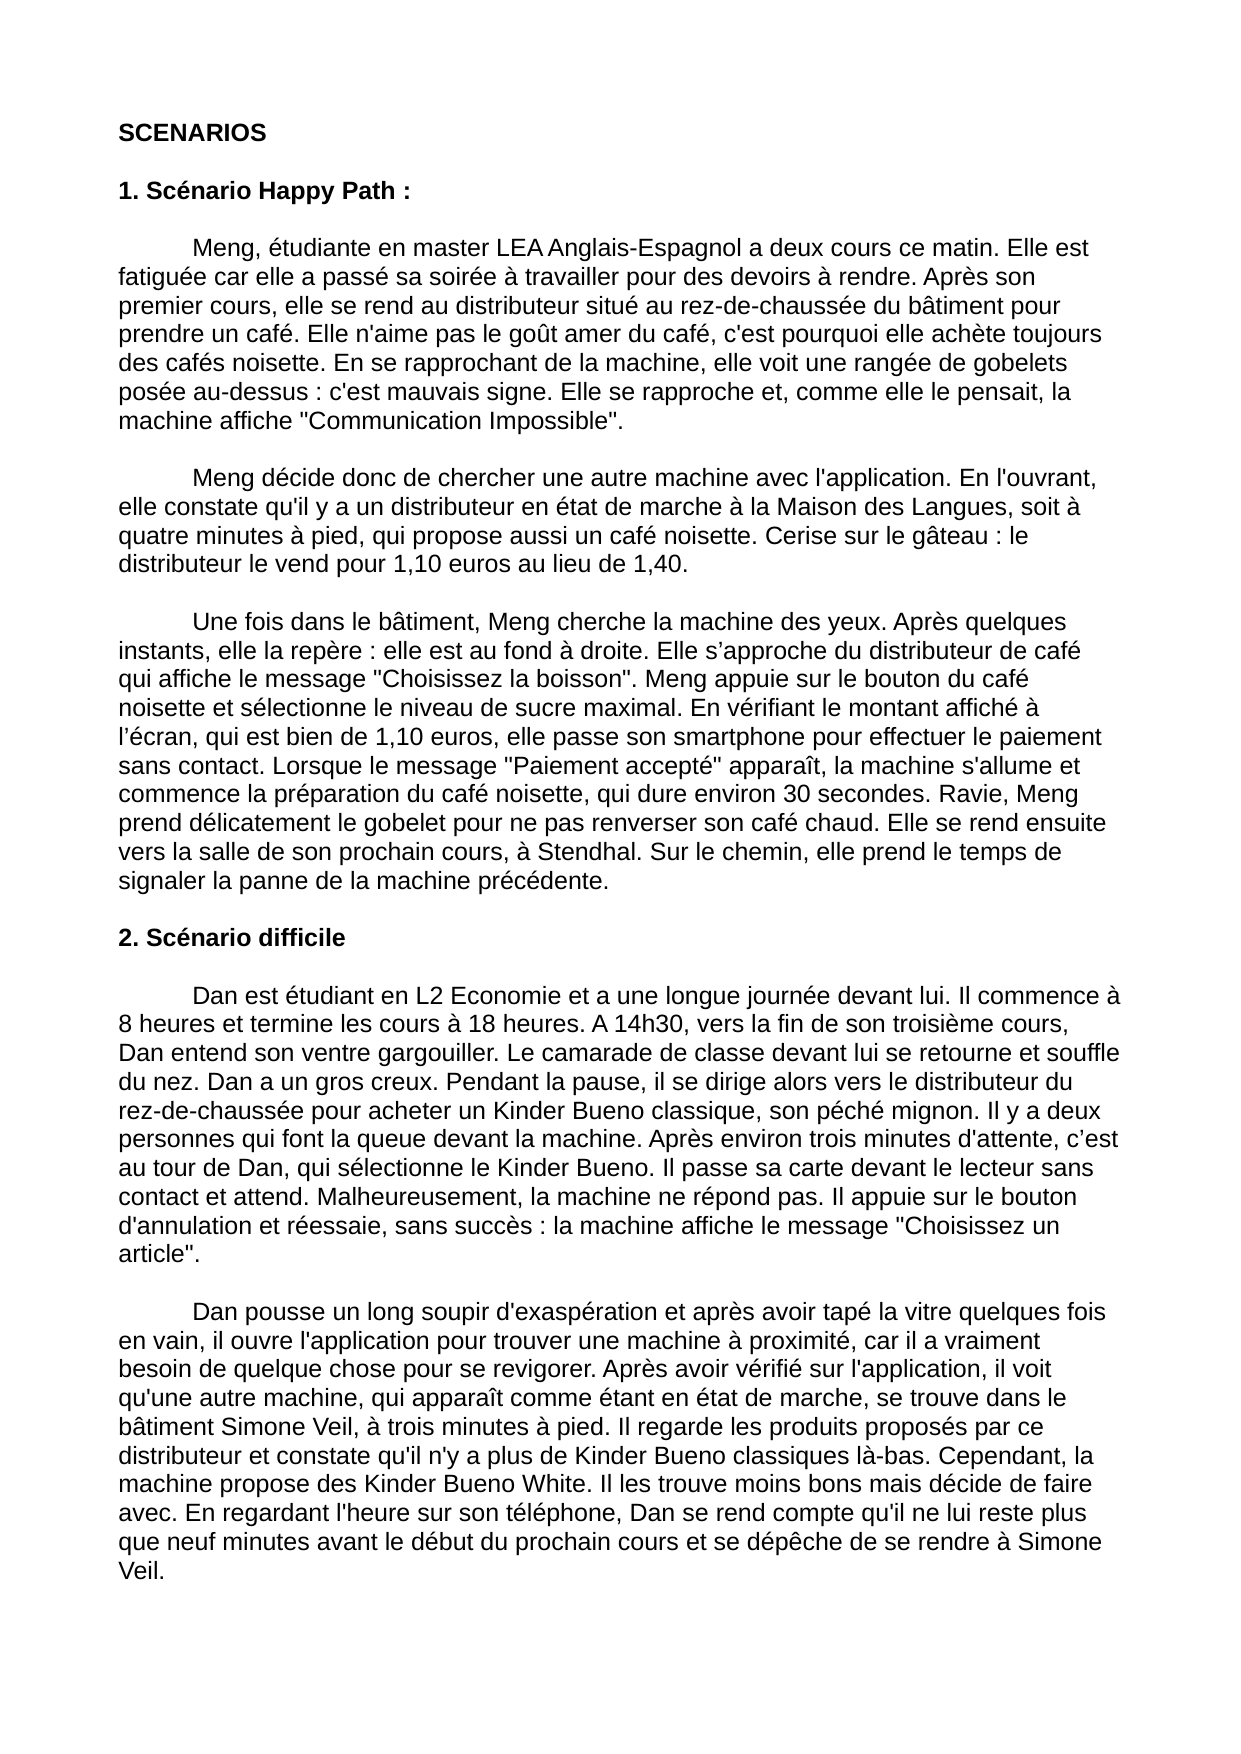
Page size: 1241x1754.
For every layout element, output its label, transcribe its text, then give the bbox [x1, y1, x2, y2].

text SCENARIOS [118, 118, 1122, 147]
text Dan pousse un long soupir d'exaspération et après avoir tapé la vitre quelques fois en vain, il ouvre l'application pour trouver une machine à proximité, car il a vraiment besoin de quelque chose pour se revigorer. Après avoir vérifié sur l'application, il voit qu'une autre machine, qui apparaît comme étant en état de marche, se trouve dans le bâtiment Simone Veil, à trois minutes à pied. Il regarde les produits proposés par ce distributeur et constate qu'il n'y a plus de Kinder Bueno classiques là-bas. Cependant, la machine propose des Kinder Bueno White. Il les trouve moins bons mais décide de faire avec. En regardant l'heure sur son téléphone, Dan se rend compte qu'il ne lui reste plus que neuf minutes avant le début du prochain cours et se dépêche de se rendre à Simone Veil. [118, 1297, 1122, 1584]
text Meng, étudiante en master LEA Anglais-Espagnol a deux cours ce matin. Elle est fatiguée car elle a passé sa soirée à travailler pour des devoirs à rendre. Après son premier cours, elle se rend au distributeur situé au rez-de-chaussée du bâtiment pour prendre un café. Elle n'aime pas le goût amer du café, c'est pourquoi elle achète toujours des cafés noisette. En se rapprochant de la machine, elle voit une rangée de gobelets posée au-dessus : c'est mauvais signe. Elle se rapproche et, comme elle le pensait, la machine affiche "Communication Impossible". [118, 233, 1122, 434]
text Dan est étudiant en L2 Economie et a une longue journée devant lui. Il commence à 8 heures et termine les cours à 18 heures. A 14h30, vers la fin de son troisième cours, Dan entend son ventre gargouiller. Le camarade de classe devant lui se retourne et souffle du nez. Dan a un gros creux. Pendant la pause, il se dirige alors vers le distributeur du rez-de-chaussée pour acheter un Kinder Bueno classique, son péché mignon. Il y a deux personnes qui font la queue devant la machine. Après environ trois minutes d'attente, c’est au tour de Dan, qui sélectionne le Kinder Bueno. Il passe sa carte devant le lecteur sans contact et attend. Malheureusement, la machine ne répond pas. Il appuie sur le bouton d'annulation et réessaie, sans succès : la machine affiche le message "Choisissez un article". [118, 981, 1122, 1268]
text 2. Scénario difficile [118, 923, 1122, 952]
text Une fois dans le bâtiment, Meng cherche la machine des yeux. Après quelques instants, elle la repère : elle est au fond à droite. Elle s’approche du distributeur de café qui affiche le message "Choisissez la boisson". Meng appuie sur le bouton du café noisette et sélectionne le niveau de sucre maximal. En vérifiant le montant affiché à l’écran, qui est bien de 1,10 euros, elle passe son smartphone pour effectuer le paiement sans contact. Lorsque le message "Paiement accepté" apparaît, la machine s'allume et commence la préparation du café noisette, qui dure environ 30 secondes. Ravie, Meng prend délicatement le gobelet pour ne pas renverser son café chaud. Elle se rend ensuite vers la salle de son prochain cours, à Stendhal. Sur le chemin, elle prend le temps de signaler la panne de la machine précédente. [118, 607, 1122, 894]
text Meng décide donc de chercher une autre machine avec l'application. En l'ouvrant, elle constate qu'il y a un distributeur en état de marche à la Maison des Langues, soit à quatre minutes à pied, qui propose aussi un café noisette. Cerise sur le gâteau : le distributeur le vend pour 1,10 euros au lieu de 1,40. [118, 463, 1122, 578]
text 1. Scénario Happy Path : [118, 176, 1122, 204]
